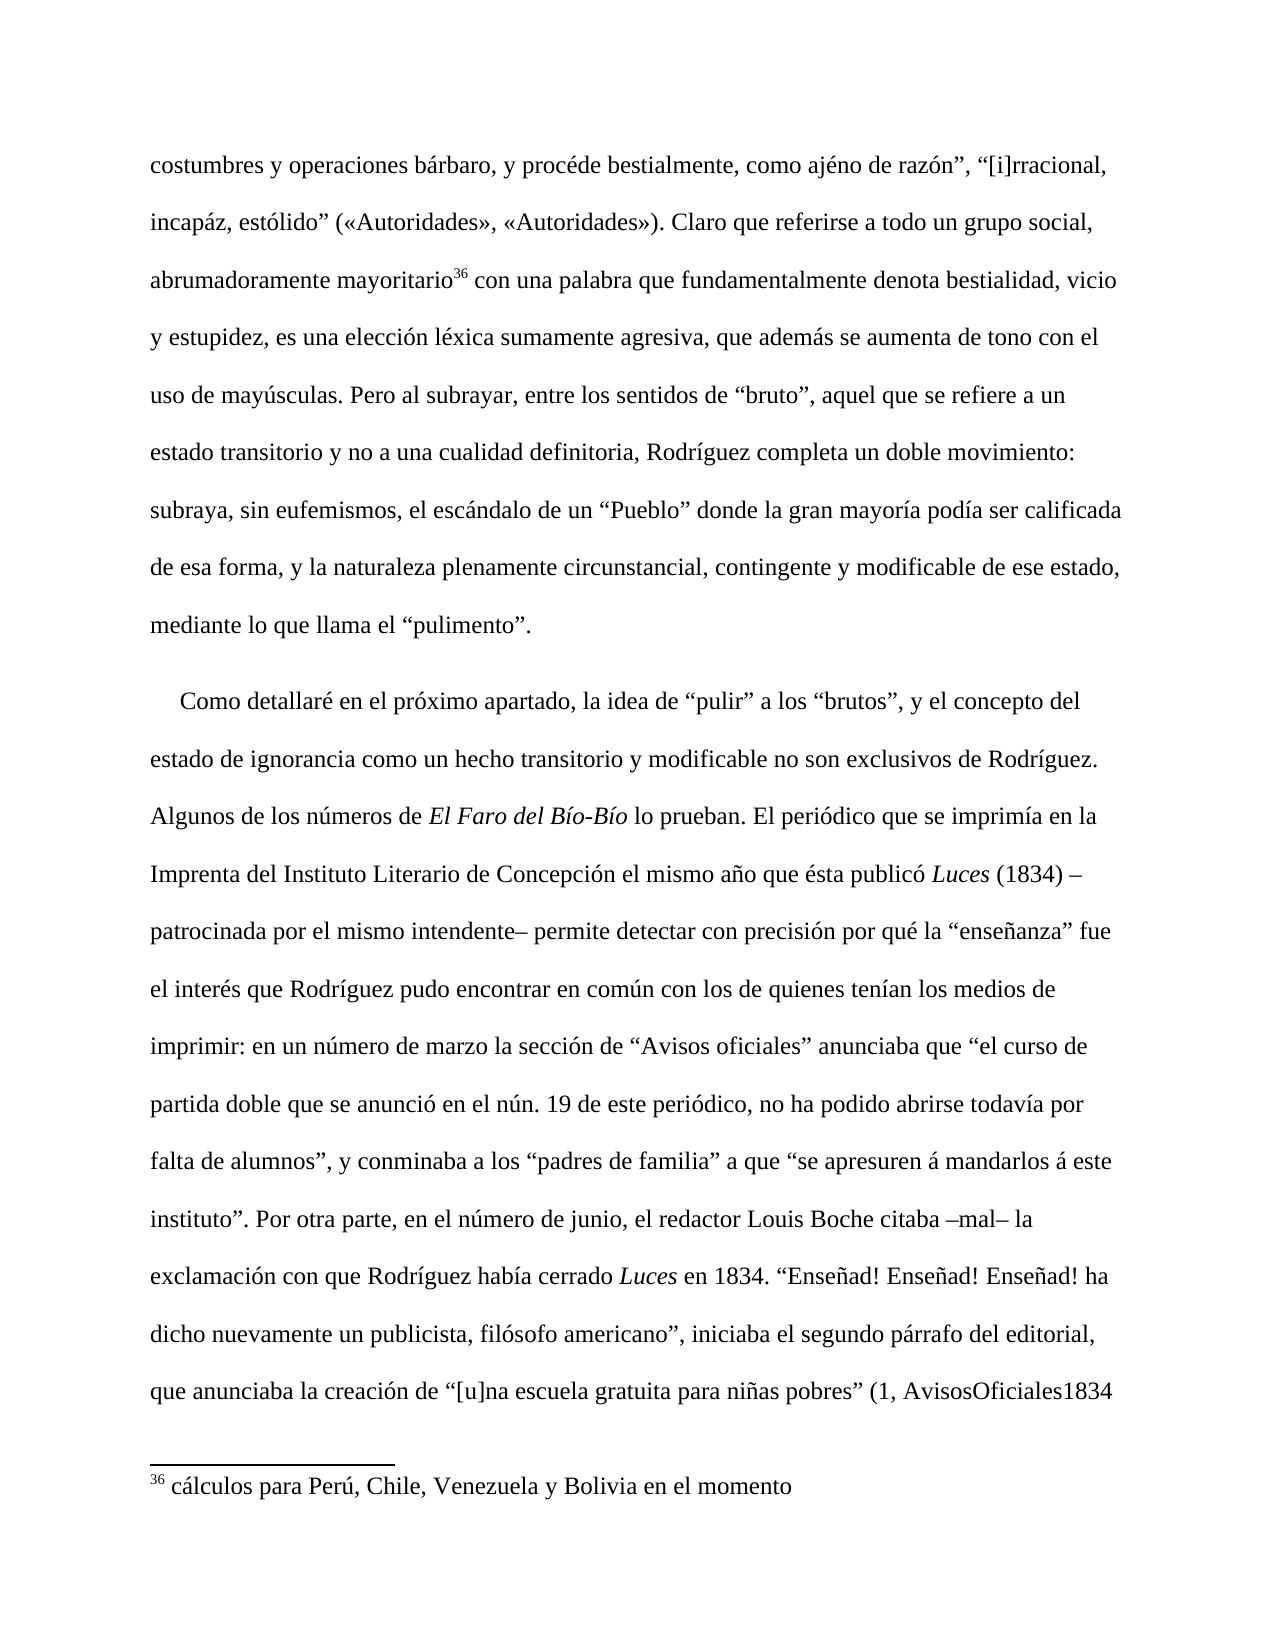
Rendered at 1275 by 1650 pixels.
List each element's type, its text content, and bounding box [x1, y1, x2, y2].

text Como detallaré en el próximo apartado, la idea de “pulir” a los “brutos”, y el concepto del estado de ignorancia como un hecho transitorio y modificable no son exclusivos de Rodríguez. Algunos de los números de El Faro del Bío-Bío lo prueban. El periódico que se imprimía en la Imprenta del Instituto Literario de Concepción el mismo año que ésta publicó Luces (1834) –patrocinada por el mismo intendente– permite detectar con precisión por qué la “enseñanza” fue el interés que Rodríguez pudo encontrar en común con los de quienes tenían los medios de imprimir: en un número de marzo la sección de “Avisos oficiales” anunciaba que “el curso de partida doble que se anunció en el nún. 19 de este periódico, no ha podido abrirse todavía por falta de alumnos”, y conminaba a los “padres de familia” a que “se apresuren á mandarlos á este instituto”. Por otra parte, en el número de junio, el redactor Louis Boche citaba –mal– la exclamación con que Rodríguez había cerrado Luces en 1834. “Enseñad! Enseñad! Enseñad! ha dicho nuevamente un publicista, filósofo americano”, iniciaba el segundo párrafo del editorial, que anunciaba la creación de “[u]na escuela gratuita para niñas pobres” (1, AvisosOficiales1834 [150, 686, 1125, 1405]
text cálculos para Perú, Chile, Venezuela y Bolivia en el momento [150, 1471, 1125, 1500]
text costumbres y operaciones bárbaro, y procéde bestialmente, como ajéno de razón”, “[i]rracional, incapáz, estólido” («Autoridades», «Autoridades»). Claro que referirse a todo un grupo social, abrumadoramente mayoritario con una palabra que fundamentalmente denota bestialidad, vicio y estupidez, es una elección léxica sumamente agresiva, que además se aumenta de tono con el uso de mayúsculas. Pero al subrayar, entre los sentidos de “bruto”, aquel que se refiere a un estado transitorio y no a una cualidad definitoria, Rodríguez completa un doble movimiento: subraya, sin eufemismos, el escándalo de un “Pueblo” donde la gran mayoría podía ser calificada de esa forma, y la naturaleza plenamente circunstancial, contingente y modificable de ese estado, mediante lo que llama el “pulimento”. [150, 150, 1125, 639]
